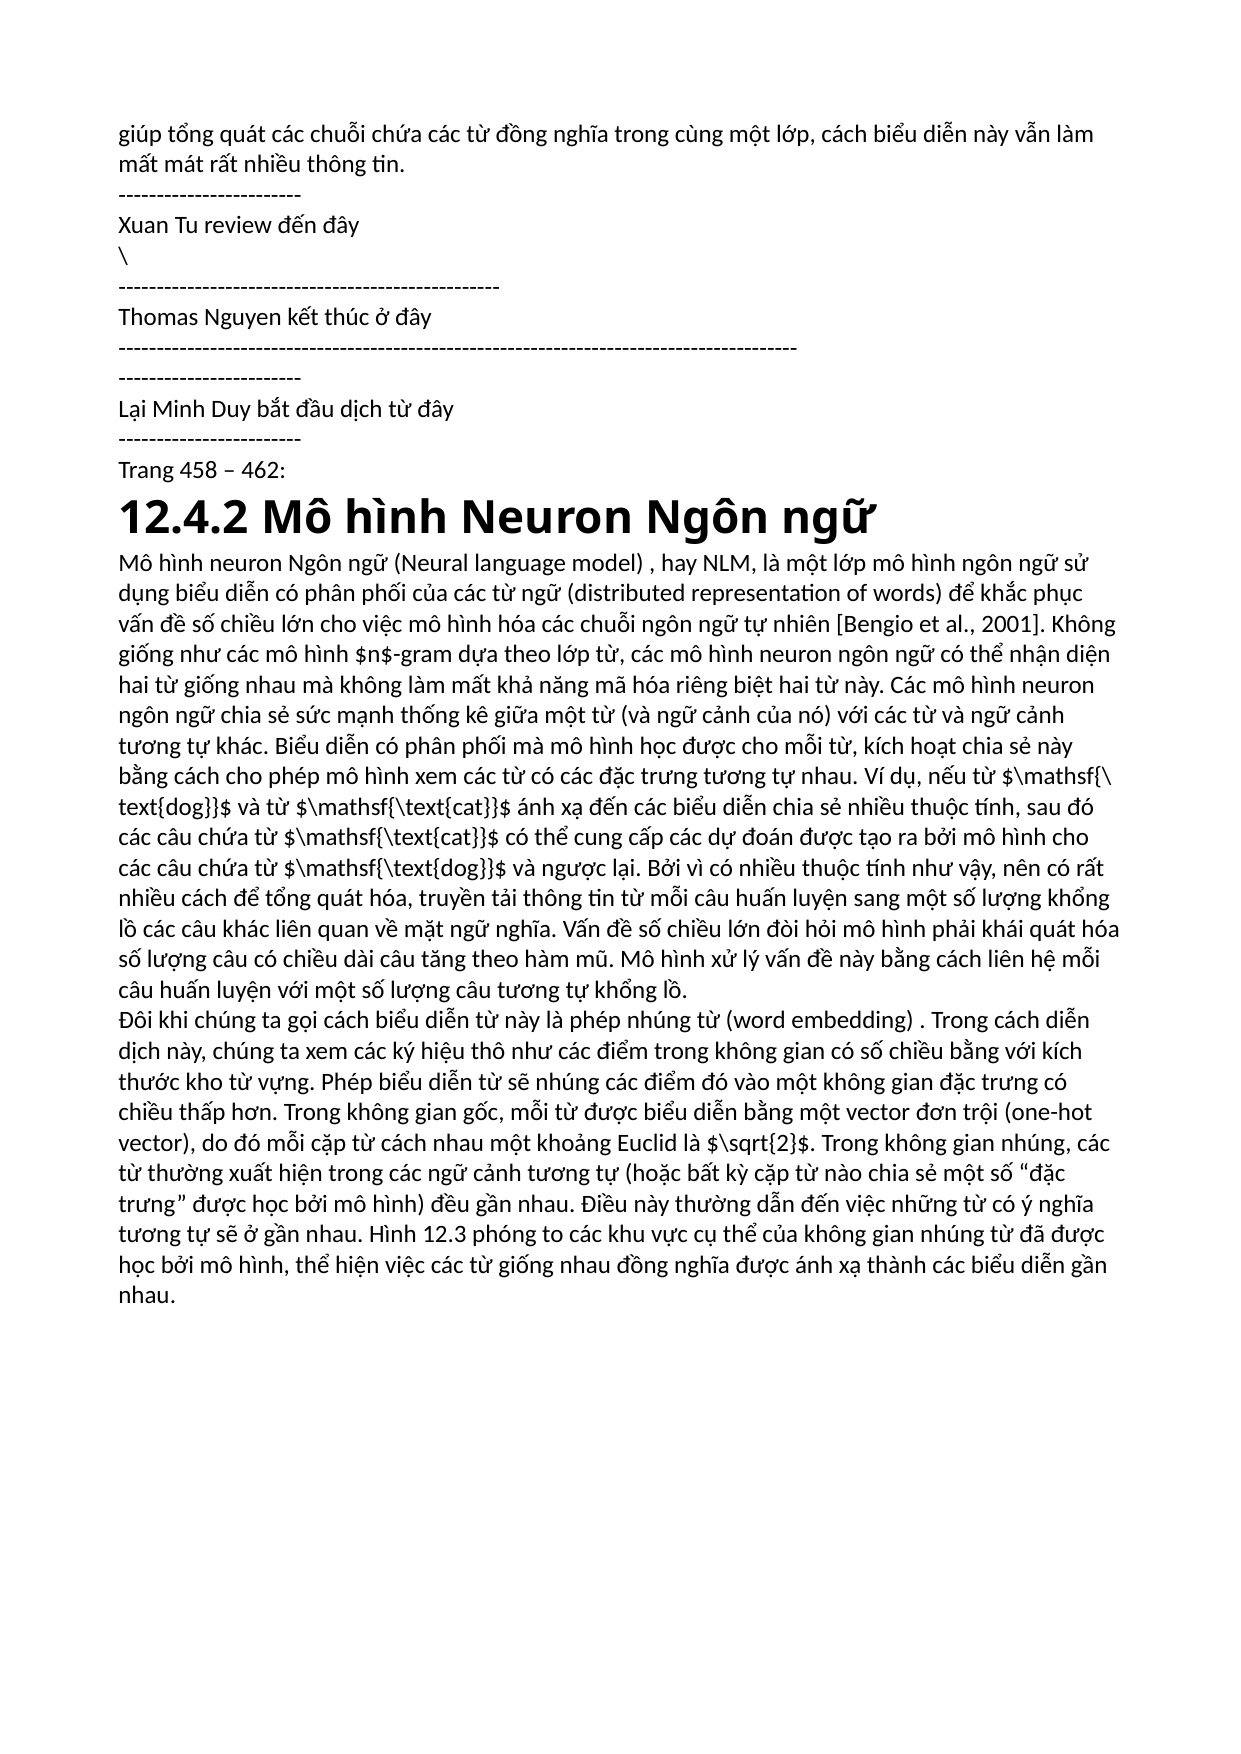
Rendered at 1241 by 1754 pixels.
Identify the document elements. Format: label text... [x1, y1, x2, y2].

text ------------------------ [118, 362, 1122, 393]
text Xuan Tu review đến đây [118, 210, 1122, 240]
text Lại Minh Duy bắt đầu dịch từ đây [118, 393, 1122, 423]
text Đôi khi chúng ta gọi cách biểu diễn từ này là phép nhúng từ (word embedding) . Trong cách diễn dịch này, chúng ta xem các ký hiệu thô như các điểm trong không gian có số chiều bằng với kích thước kho từ vựng. Phép biểu diễn từ sẽ nhúng các điểm đó vào một không gian đặc trưng có chiều thấp hơn. Trong không gian gốc, mỗi từ được biểu diễn bằng một vector đơn trội (one-hot vector), do đó mỗi cặp từ cách nhau một khoảng Euclid là $\sqrt{2}$. Trong không gian nhúng, các từ thường xuất hiện trong các ngữ cảnh tương tự (hoặc bất kỳ cặp từ nào chia sẻ một số “đặc trưng” được học bởi mô hình) đều gần nhau. Điều này thường dẫn đến việc những từ có ý nghĩa tương tự sẽ ở gần nhau. Hình 12.3 phóng to các khu vực cụ thể của không gian nhúng từ đã được học bởi mô hình, thể hiện việc các từ giống nhau đồng nghĩa được ánh xạ thành các biểu diễn gần nhau. [118, 1004, 1122, 1310]
text ------------------------ [118, 179, 1122, 210]
text Thomas Nguyen kết thúc ở đây [118, 301, 1122, 332]
text \ [118, 240, 1122, 271]
text giúp tổng quát các chuỗi chứa các từ đồng nghĩa trong cùng một lớp, cách biểu diễn này vẫn làm mất mát rất nhiều thông tin. [118, 118, 1122, 179]
subtitle 12.4.2 Mô hình Neuron Ngôn ngữ [118, 484, 1122, 547]
text -------------------------------------------------- [118, 271, 1122, 301]
text Trang 458 – 462: [118, 454, 1122, 484]
text ----------------------------------------------------------------------------------------- [118, 332, 1122, 362]
text ------------------------ [118, 423, 1122, 454]
text Mô hình neuron Ngôn ngữ (Neural language model) , hay NLM, là một lớp mô hình ngôn ngữ sử dụng biểu diễn có phân phối của các từ ngữ (distributed representation of words) để khắc phục vấn đề số chiều lớn cho việc mô hình hóa các chuỗi ngôn ngữ tự nhiên [Bengio et al., 2001]. Không giống như các mô hình $n$-gram dựa theo lớp từ, các mô hình neuron ngôn ngữ có thể nhận diện hai từ giống nhau mà không làm mất khả năng mã hóa riêng biệt hai từ này. Các mô hình neuron ngôn ngữ chia sẻ sức mạnh thống kê giữa một từ (và ngữ cảnh của nó) với các từ và ngữ cảnh tương tự khác. Biểu diễn có phân phối mà mô hình học được cho mỗi từ, kích hoạt chia sẻ này bằng cách cho phép mô hình xem các từ có các đặc trưng tương tự nhau. Ví dụ, nếu từ $\mathsf{\text{dog}}$ và từ $\mathsf{\text{cat}}$ ánh xạ đến các biểu diễn chia sẻ nhiều thuộc tính, sau đó các câu chứa từ $\mathsf{\text{cat}}$ có thể cung cấp các dự đoán được tạo ra bởi mô hình cho các câu chứa từ $\mathsf{\text{dog}}$ và ngược lại. Bởi vì có nhiều thuộc tính như vậy, nên có rất nhiều cách để tổng quát hóa, truyền tải thông tin từ mỗi câu huấn luyện sang một số lượng khổng lồ các câu khác liên quan về mặt ngữ nghĩa. Vấn đề số chiều lớn đòi hỏi mô hình phải khái quát hóa số lượng câu có chiều dài câu tăng theo hàm mũ. Mô hình xử lý vấn đề này bằng cách liên hệ mỗi câu huấn luyện với một số lượng câu tương tự khổng lồ. [118, 547, 1122, 1004]
